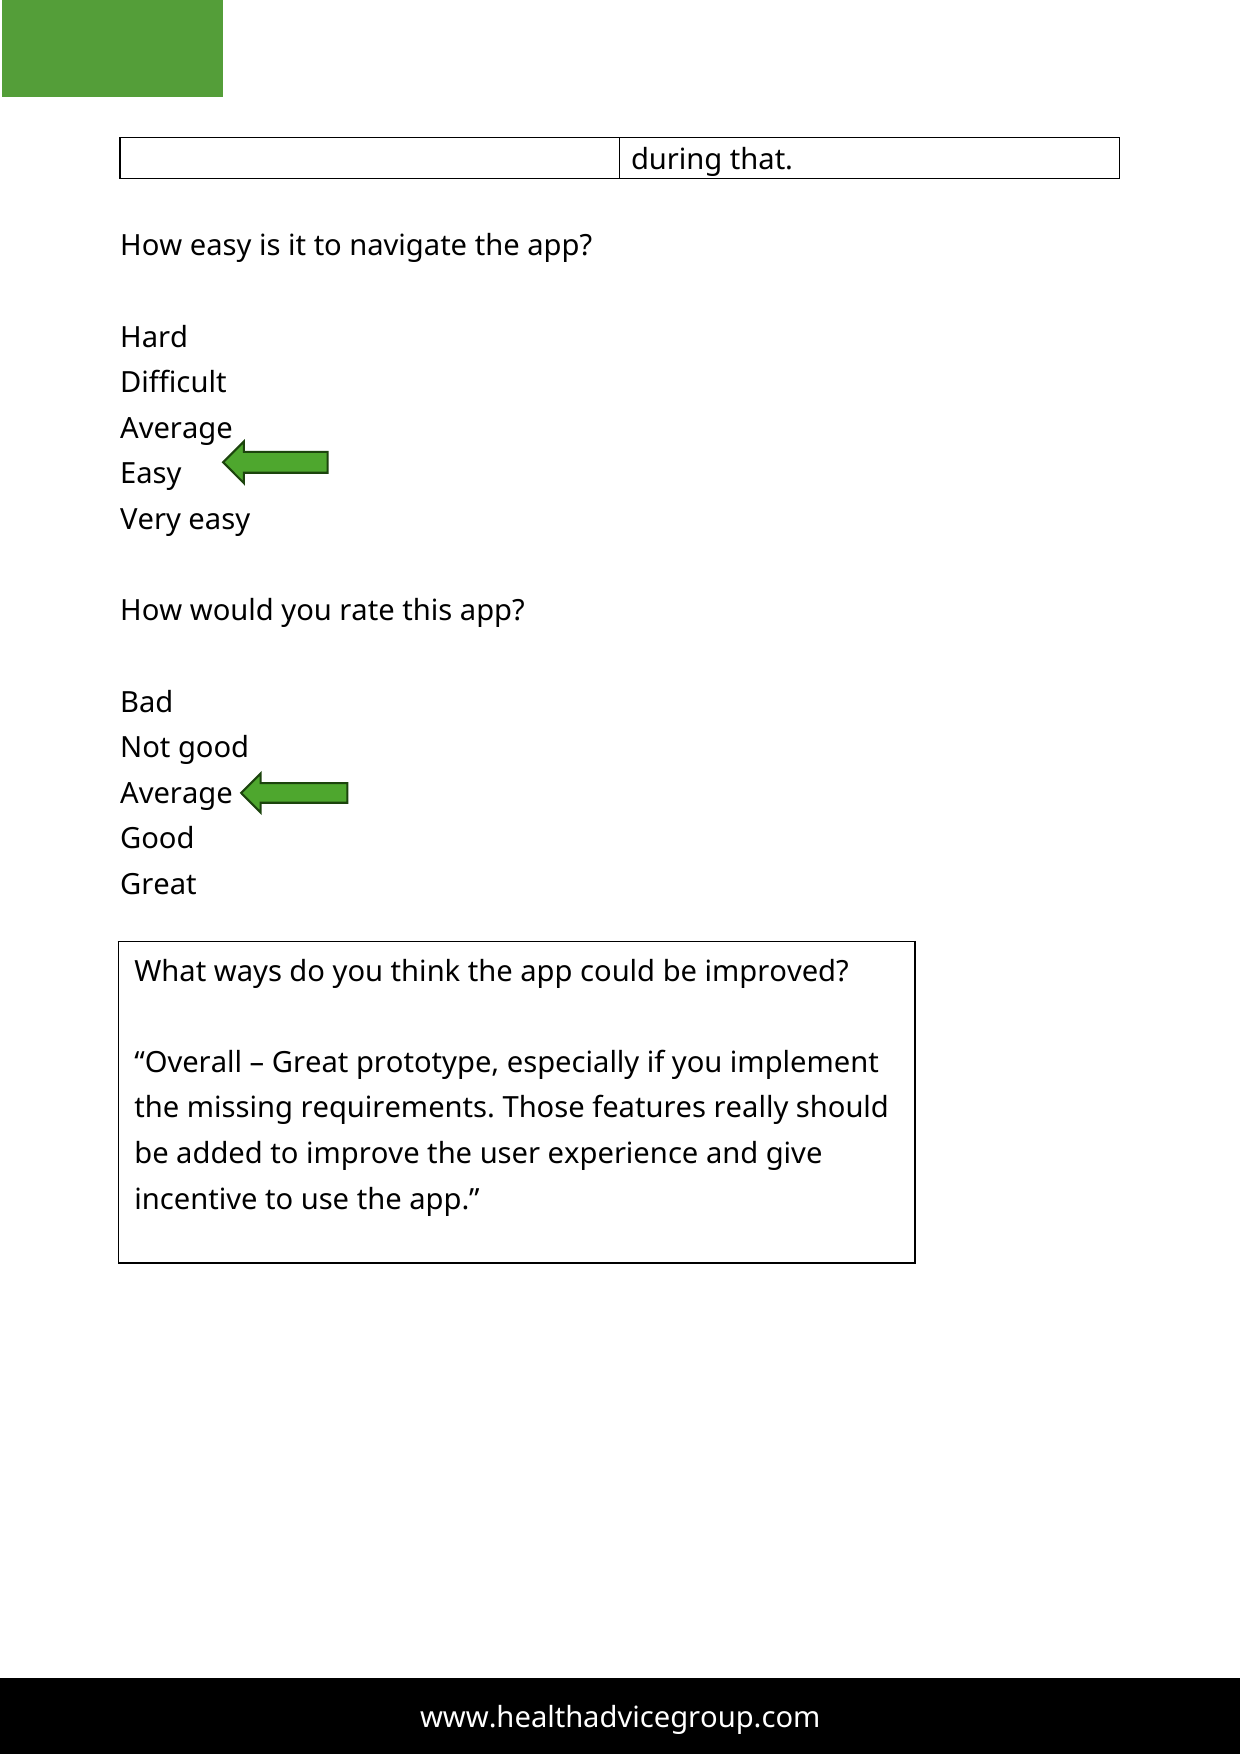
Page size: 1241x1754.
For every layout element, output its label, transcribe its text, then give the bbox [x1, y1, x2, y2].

text Average [120, 407, 1120, 447]
table_cell during that. [620, 138, 1119, 178]
text Good [120, 818, 1120, 857]
text Difficult [120, 362, 1120, 401]
text How easy is it to navigate the app? [120, 225, 1120, 264]
text Great [120, 863, 1120, 903]
text [262, 772, 1120, 812]
text Bad [120, 681, 1120, 721]
text “Overall – Great prototype, especially if you implement the missing requirements. Those features really should be added to improve the user experience and give incentive to use the app.” [134, 1041, 899, 1218]
text Average [120, 772, 259, 812]
text Very easy [120, 498, 1120, 538]
text Not good [120, 727, 1120, 766]
table_cell [121, 138, 619, 178]
text What ways do you think the app could be improved? [134, 950, 899, 989]
text Hard [120, 316, 1120, 356]
text Easy [120, 453, 1120, 492]
text How would you rate this app? [120, 590, 1120, 629]
